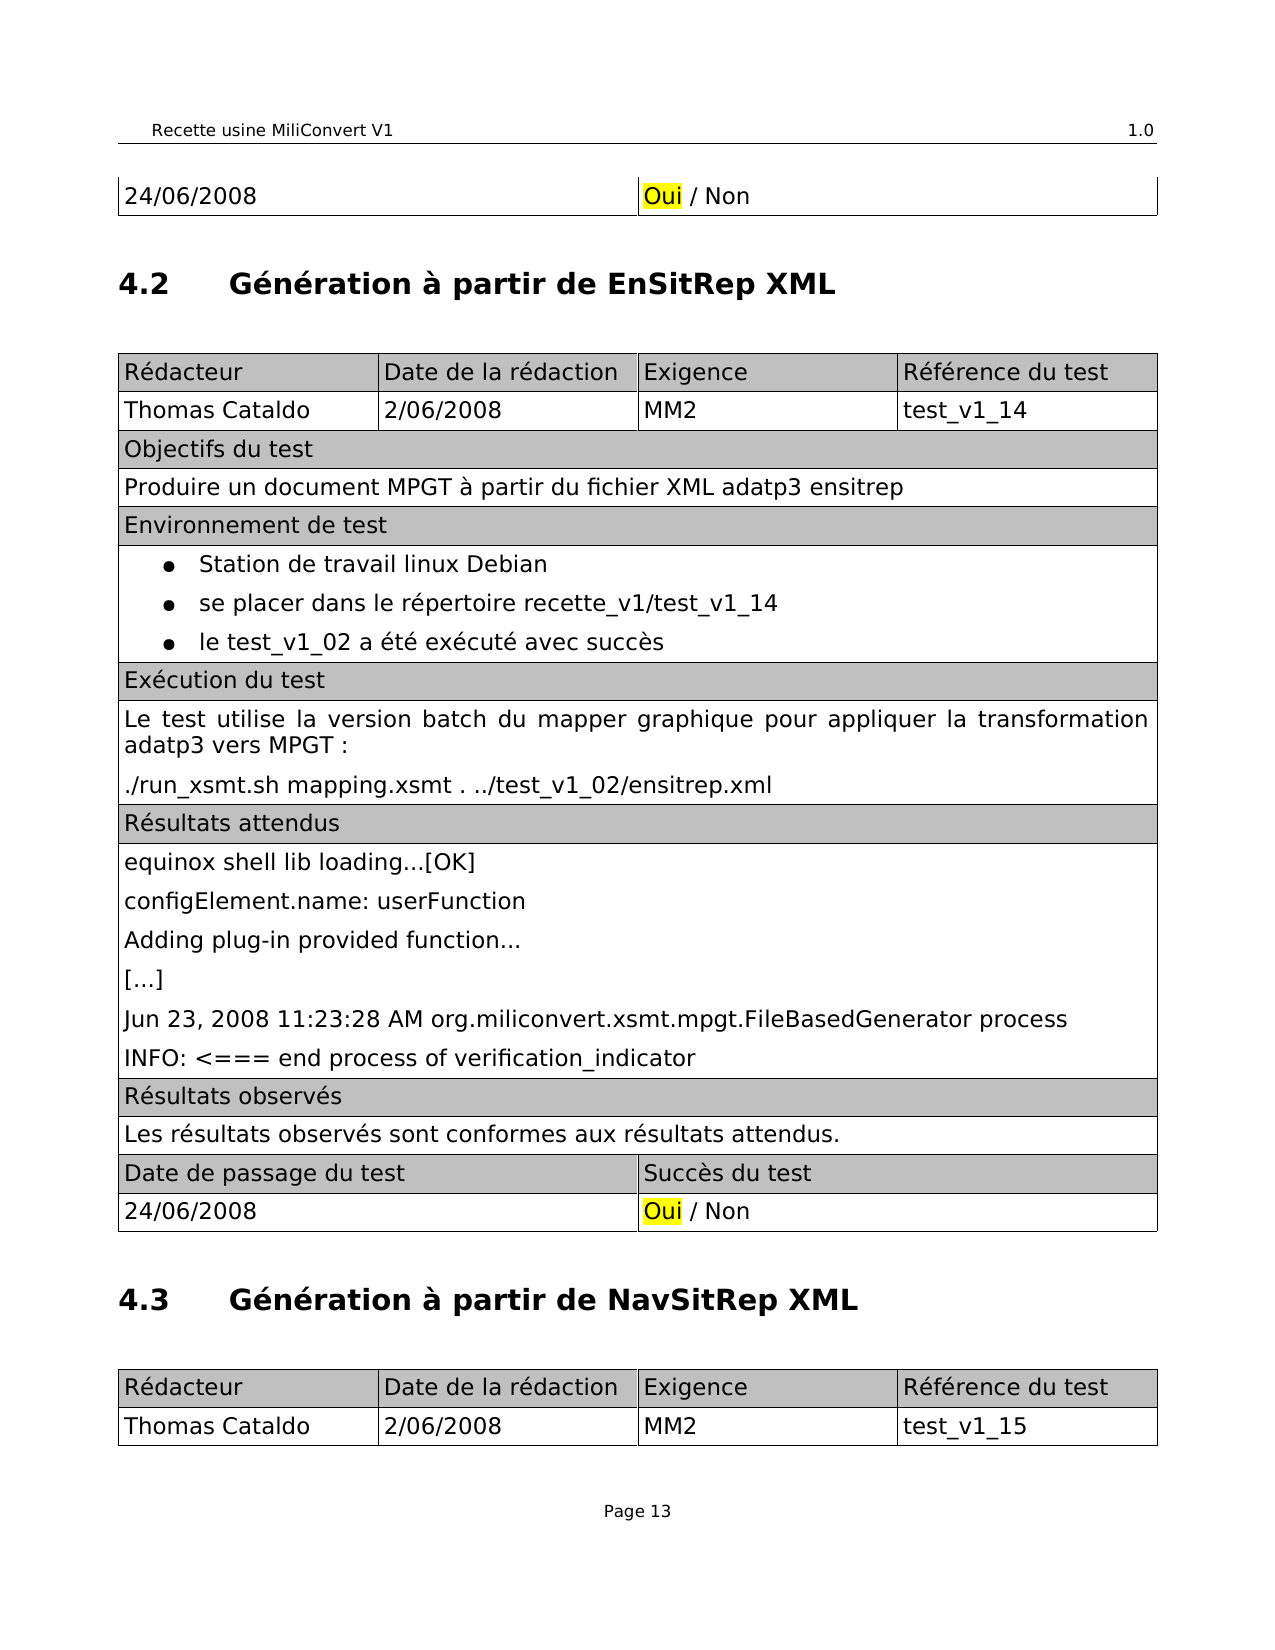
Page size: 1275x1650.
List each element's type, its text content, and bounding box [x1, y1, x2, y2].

table_cell 24/06/2008 [119, 177, 637, 215]
table_cell Résultats observés [119, 1079, 1157, 1116]
table_cell test_v1_14 [898, 392, 1157, 430]
table_header Exigence [639, 1370, 897, 1407]
table_cell Thomas Cataldo [119, 1408, 378, 1445]
table_cell Environnement de test [119, 507, 1157, 545]
table_header Référence du test [898, 354, 1157, 391]
table_header Date de la rédaction [379, 354, 637, 391]
table_cell Exécution du test [119, 663, 1157, 700]
table_cell Station de travail linux Debian se placer dans le répertoire recette_v1/test_v1_14 le test_v1_02 a été exécuté avec succès [119, 546, 1157, 662]
table_cell Oui / Non [639, 177, 1157, 215]
table_cell Objectifs du test [119, 431, 1157, 468]
table_header Référence du test [898, 1370, 1157, 1407]
table_cell Le test utilise la version batch du mapper graphique pour appliquer la transformation adatp3 vers MPGT : ./run_xsmt.sh mapping.xsmt . ../test_v1_02/ensitrep.xml [119, 701, 1157, 804]
table_cell Date de passage du test [119, 1155, 637, 1193]
subtitle Génération à partir de NavSitRep XML [118, 1283, 1157, 1317]
table_cell MM2 [639, 1408, 897, 1445]
table_cell MM2 [639, 392, 897, 430]
table_cell Les résultats observés sont conformes aux résultats attendus. [119, 1117, 1157, 1154]
table_cell Oui / Non [639, 1194, 1157, 1231]
table_cell Thomas Cataldo [119, 392, 378, 430]
table_header Date de la rédaction [379, 1370, 637, 1407]
subtitle Génération à partir de EnSitRep XML [118, 267, 1157, 301]
table_cell 2/06/2008 [379, 392, 637, 430]
table_cell Succès du test [639, 1155, 1157, 1193]
table_cell equinox shell lib loading...[OK] configElement.name: userFunction Adding plug-in provided function... [...] Jun 23, 2008 11:23:28 AM org.miliconvert.xsmt.mpgt.FileBasedGenerator process INFO: <=== end process of verification_indicator [119, 844, 1157, 1078]
table_header Rédacteur [119, 1370, 378, 1407]
table_cell Produire un document MPGT à partir du fichier XML adatp3 ensitrep [119, 469, 1157, 506]
table_cell 24/06/2008 [119, 1194, 637, 1231]
table_cell test_v1_15 [898, 1408, 1157, 1445]
table_cell 2/06/2008 [379, 1408, 637, 1445]
table_cell Résultats attendus [119, 805, 1157, 843]
table_header Rédacteur [119, 354, 378, 391]
table_header Exigence [639, 354, 897, 391]
